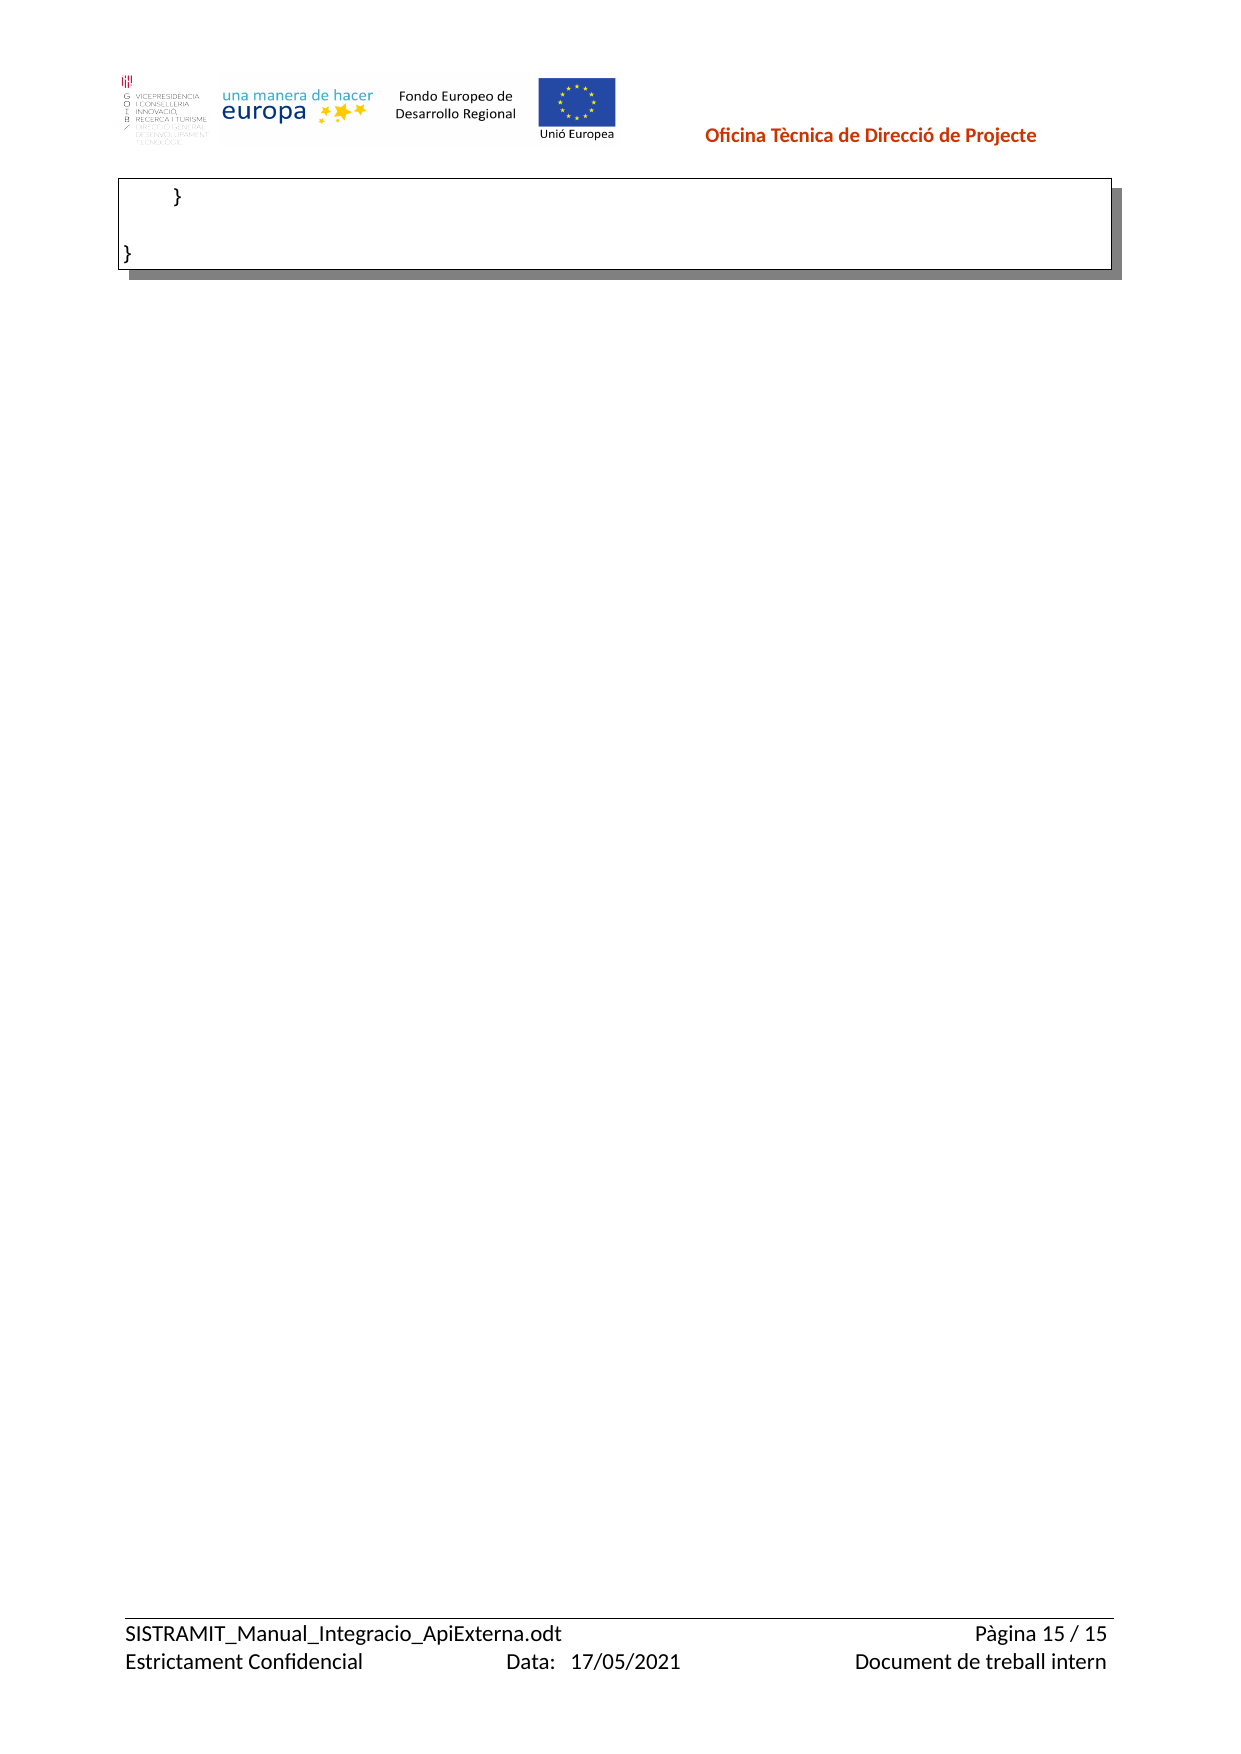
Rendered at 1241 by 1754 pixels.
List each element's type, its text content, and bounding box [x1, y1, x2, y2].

picture [118, 73, 213, 147]
text } [119, 179, 1111, 209]
picture [219, 73, 621, 147]
text } [119, 234, 1111, 269]
